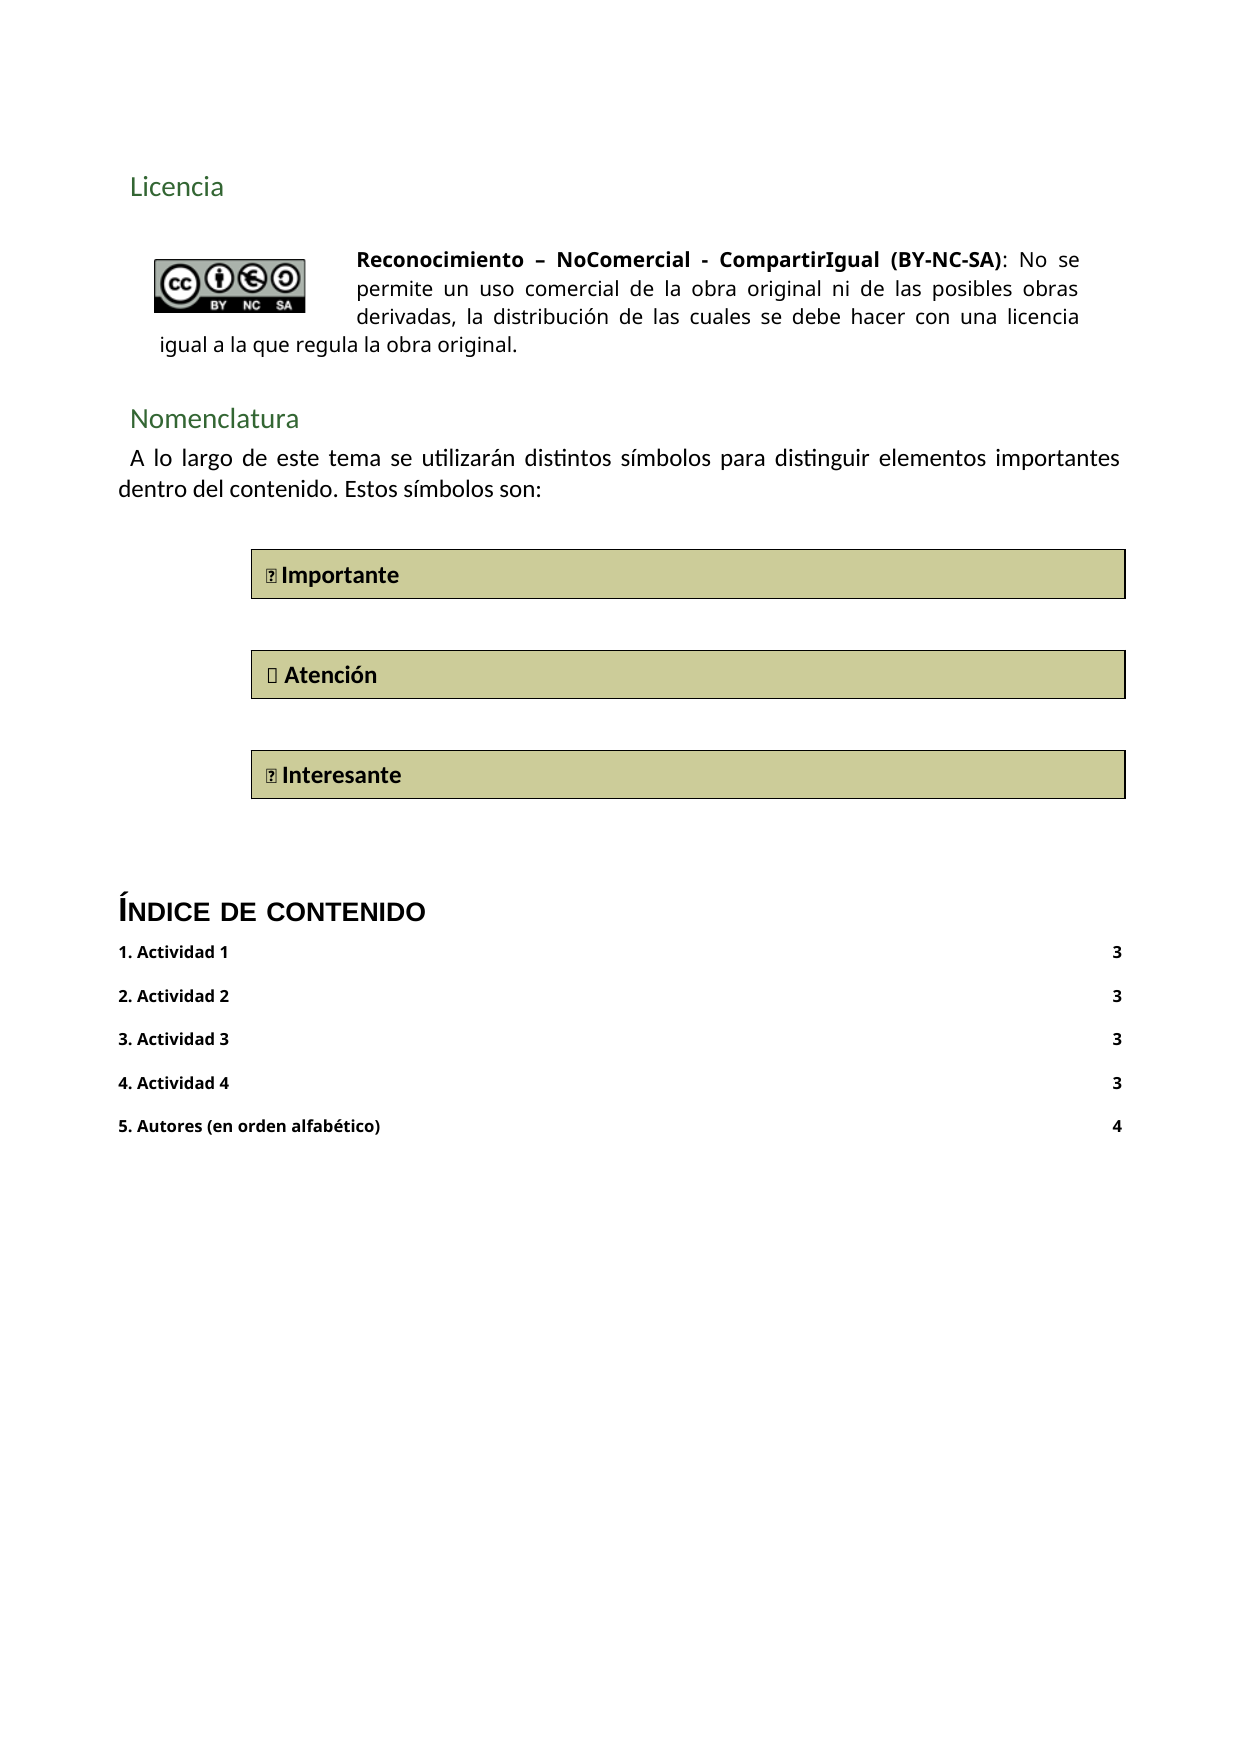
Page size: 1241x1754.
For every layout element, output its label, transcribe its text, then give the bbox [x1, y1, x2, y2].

text Índice de contenido [118, 890, 1122, 928]
text 💬 Interesante [252, 751, 1124, 798]
text 3. Actividad 3 3 [118, 1028, 1122, 1051]
text 4. Actividad 4 3 [118, 1072, 1122, 1094]
text Nomenclatura [118, 400, 1122, 436]
text Licencia [118, 168, 1122, 204]
text A lo largo de este tema se utilizarán distintos símbolos para distinguir elementos importantes dentro del contenido. Estos símbolos son: [118, 442, 1122, 503]
text 2. Actividad 2 3 [118, 984, 1122, 1007]
text 📖 Importante [252, 550, 1124, 598]
text Reconocimiento – NoComercial - CompartirIgual (BY-NC-SA): No se permite un uso comercial de la obra original ni de las posibles obras derivadas, la distribución de las cuales se debe hacer con una licencia igual a la que regula la obra original. [159, 245, 1080, 359]
picture [154, 259, 306, 313]
text 1. Actividad 1 3 [118, 941, 1122, 964]
text 5. Autores (en orden alfabético) 4 [118, 1115, 1122, 1138]
text ❕ Atención [252, 651, 1124, 698]
